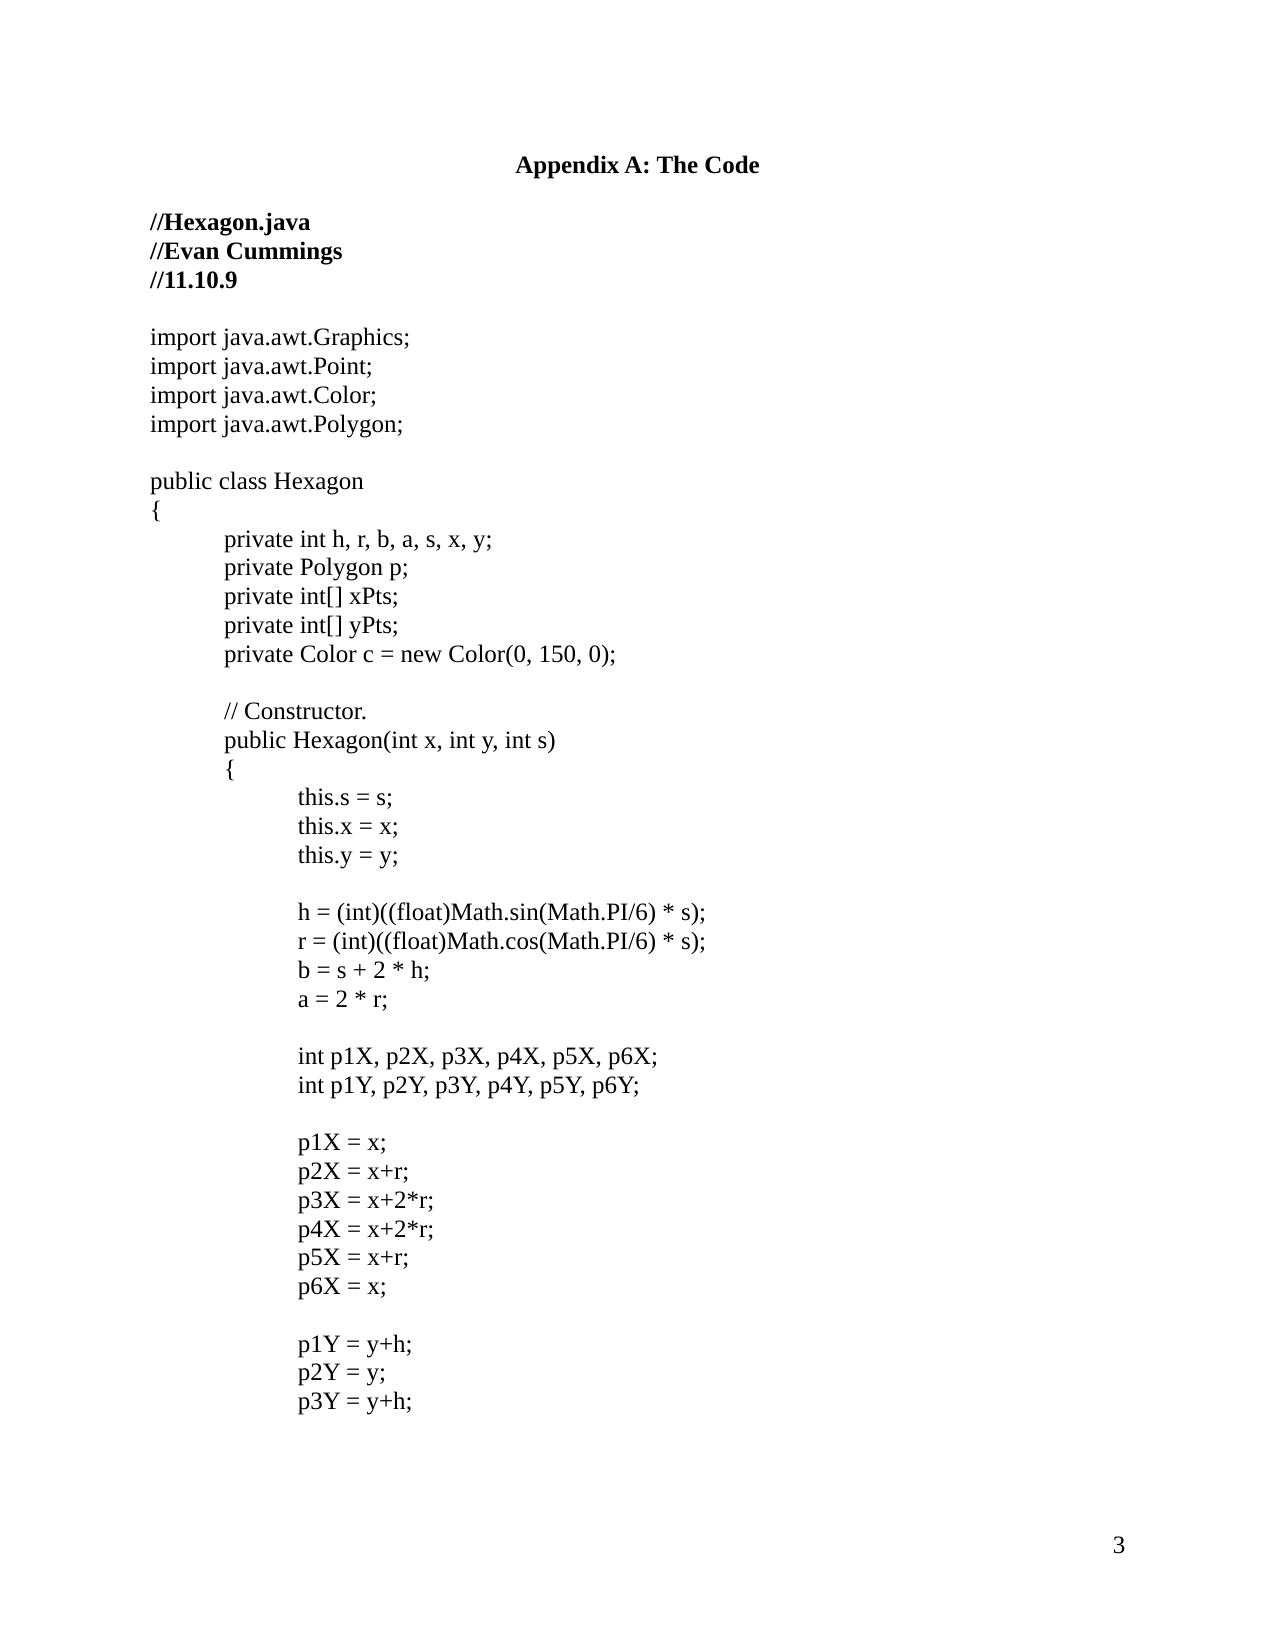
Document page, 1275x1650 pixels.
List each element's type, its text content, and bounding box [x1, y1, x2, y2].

text this.x = x; [150, 811, 1125, 840]
text p5X = x+r; [150, 1242, 1125, 1271]
text p1X = x; [150, 1127, 1125, 1156]
text private Polygon p; [150, 552, 1125, 581]
text p3Y = y+h; [150, 1386, 1125, 1415]
text // Constructor. [150, 696, 1125, 725]
text import java.awt.Point; [150, 351, 1125, 380]
text private Color c = new Color(0, 150, 0); [150, 639, 1125, 667]
text this.y = y; [150, 840, 1125, 869]
text public Hexagon(int x, int y, int s) [150, 725, 1125, 754]
text p4X = x+2*r; [150, 1214, 1125, 1242]
text private int h, r, b, a, s, x, y; [150, 524, 1125, 552]
text { [150, 495, 1125, 524]
text import java.awt.Color; [150, 380, 1125, 409]
text { [150, 754, 1125, 782]
text p1Y = y+h; [150, 1329, 1125, 1357]
text //Hexagon.java [150, 207, 1125, 236]
text private int[] xPts; [150, 581, 1125, 610]
text Appendix A: The Code [150, 150, 1125, 179]
text r = (int)((float)Math.cos(Math.PI/6) * s); [150, 926, 1125, 955]
text int p1X, p2X, p3X, p4X, p5X, p6X; [150, 1041, 1125, 1070]
text a = 2 * r; [150, 984, 1125, 1012]
text h = (int)((float)Math.sin(Math.PI/6) * s); [150, 897, 1125, 926]
text p2X = x+r; [150, 1156, 1125, 1185]
text int p1Y, p2Y, p3Y, p4Y, p5Y, p6Y; [150, 1070, 1125, 1099]
text p2Y = y; [150, 1357, 1125, 1386]
text this.s = s; [150, 782, 1125, 811]
text //11.10.9 [150, 265, 1125, 294]
text b = s + 2 * h; [150, 955, 1125, 984]
text public class Hexagon [150, 466, 1125, 495]
text p3X = x+2*r; [150, 1185, 1125, 1214]
text import java.awt.Polygon; [150, 409, 1125, 437]
text private int[] yPts; [150, 610, 1125, 639]
text p6X = x; [150, 1271, 1125, 1300]
text import java.awt.Graphics; [150, 322, 1125, 351]
text //Evan Cummings [150, 236, 1125, 265]
